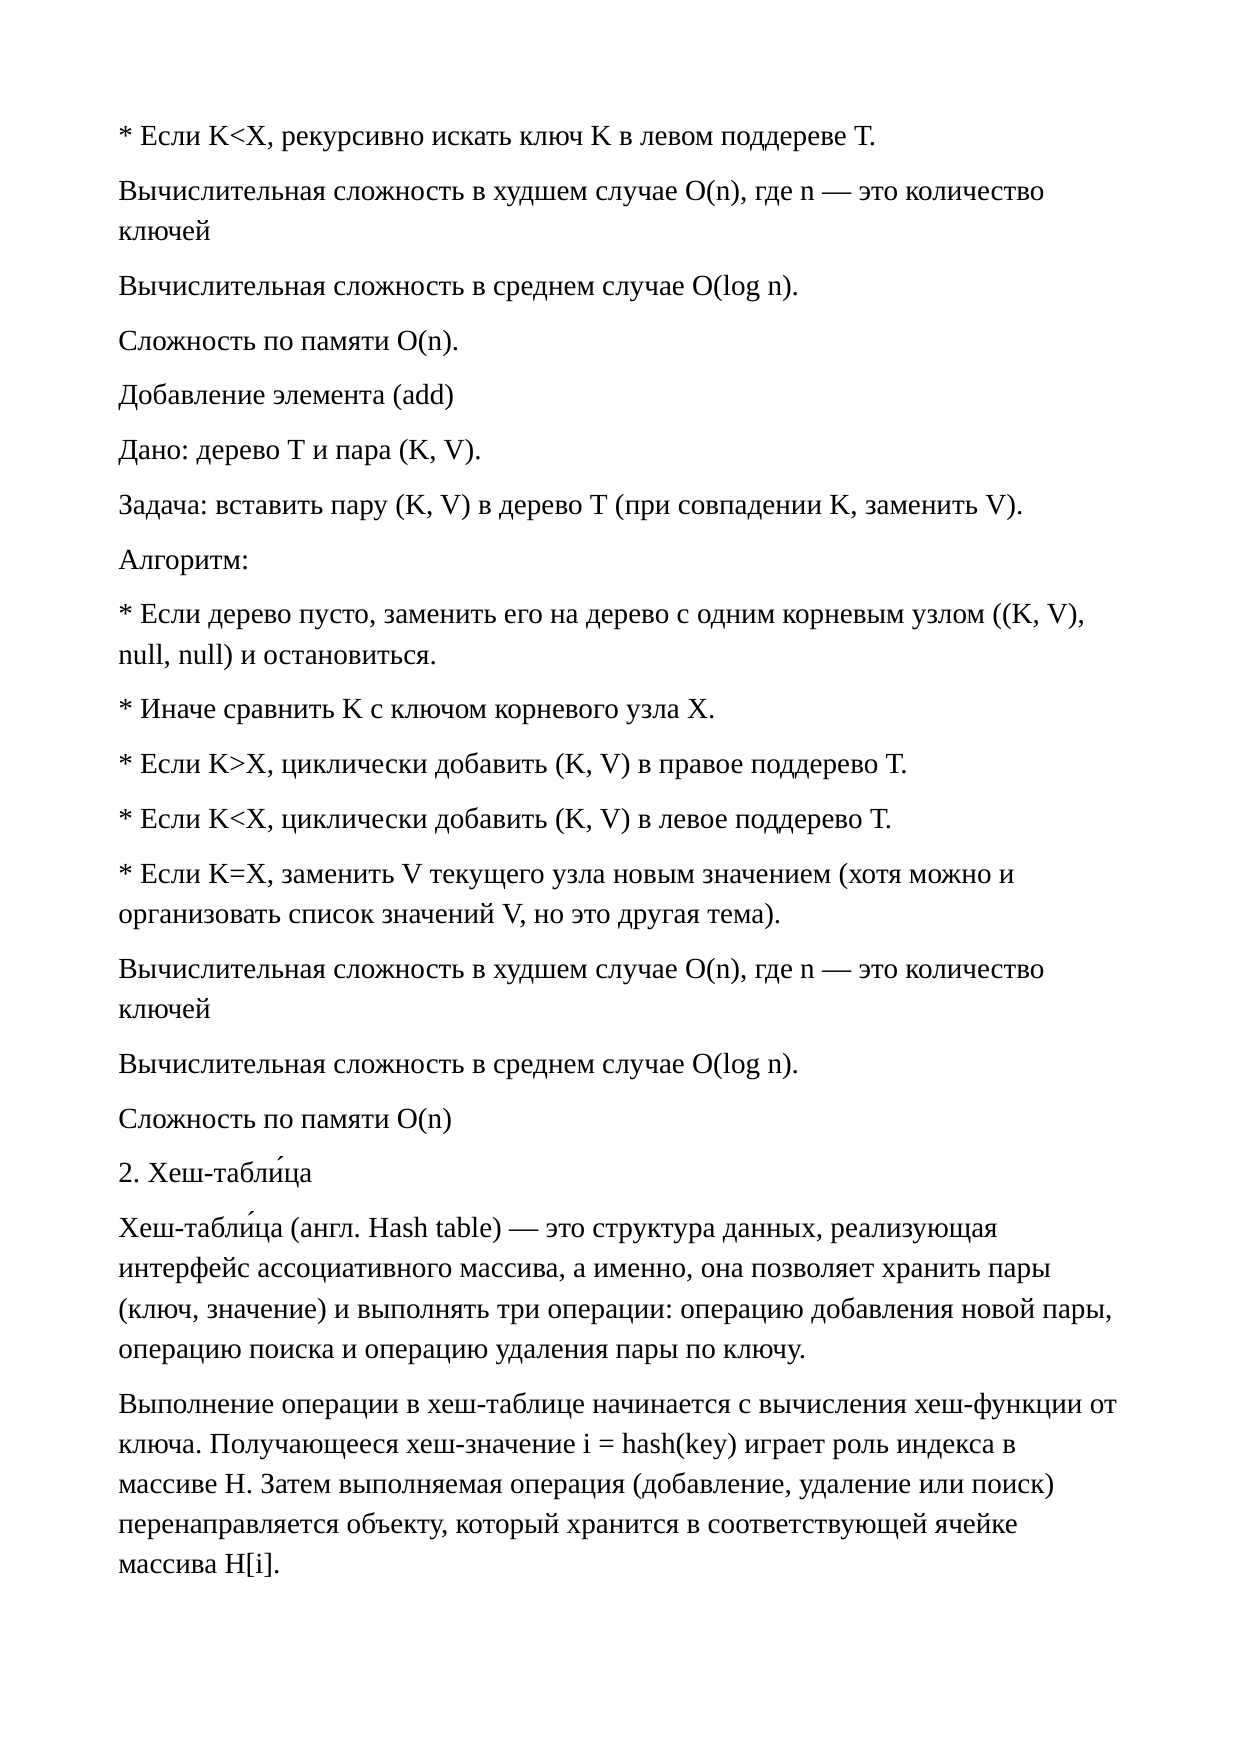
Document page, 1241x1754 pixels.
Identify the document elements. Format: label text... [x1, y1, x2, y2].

text 2. Хеш-табли́ца [118, 1156, 1122, 1189]
text Вычислительная сложность в среднем случае O(log n). [118, 1046, 1122, 1079]
text Хеш-табли́ца (англ. Hash table) — это структура данных, реализующая интерфейс ассоциативного массива, а именно, она позволяет хранить пары (ключ, значение) и выполнять три операции: операцию добавления новой пары, операцию поиска и операцию удаления пары по ключу. [118, 1210, 1122, 1364]
text * Если K<X, рекурсивно искать ключ K в левом поддереве Т. [118, 118, 1122, 152]
text Алгоритм: [118, 542, 1122, 575]
text Выполнение операции в хеш-таблице начинается с вычисления хеш-функции от ключа. Получающееся хеш-значение i = hash(key) играет роль индекса в массиве H. Затем выполняемая операция (добавление, удаление или поиск) перенаправляется объекту, который хранится в соответствующей ячейке массива H[i]. [118, 1386, 1122, 1580]
text Сложность по памяти O(n) [118, 1101, 1122, 1134]
text * Если K<X, циклически добавить (K, V) в левое поддерево Т. [118, 801, 1122, 835]
text * Иначе сравнить K с ключом корневого узла X. [118, 692, 1122, 725]
text * Если дерево пусто, заменить его на дерево с одним корневым узлом ((K, V), null, null) и остановиться. [118, 597, 1122, 670]
text Добавление элемента (add) [118, 377, 1122, 411]
text Дано: дерево Т и пара (K, V). [118, 432, 1122, 466]
text Вычислительная сложность в худшем случае O(n), где n — это количество ключей [118, 951, 1122, 1025]
text * Если K>X, циклически добавить (K, V) в правое поддерево Т. [118, 746, 1122, 780]
text Задача: вставить пару (K, V) в дерево Т (при совпадении K, заменить V). [118, 487, 1122, 521]
text Вычислительная сложность в среднем случае O(log n). [118, 268, 1122, 301]
text * Если K=X, заменить V текущего узла новым значением (хотя можно и организовать список значений V, но это другая тема). [118, 856, 1122, 930]
text Сложность по памяти O(n). [118, 323, 1122, 356]
text Вычислительная сложность в худшем случае O(n), где n — это количество ключей [118, 173, 1122, 247]
